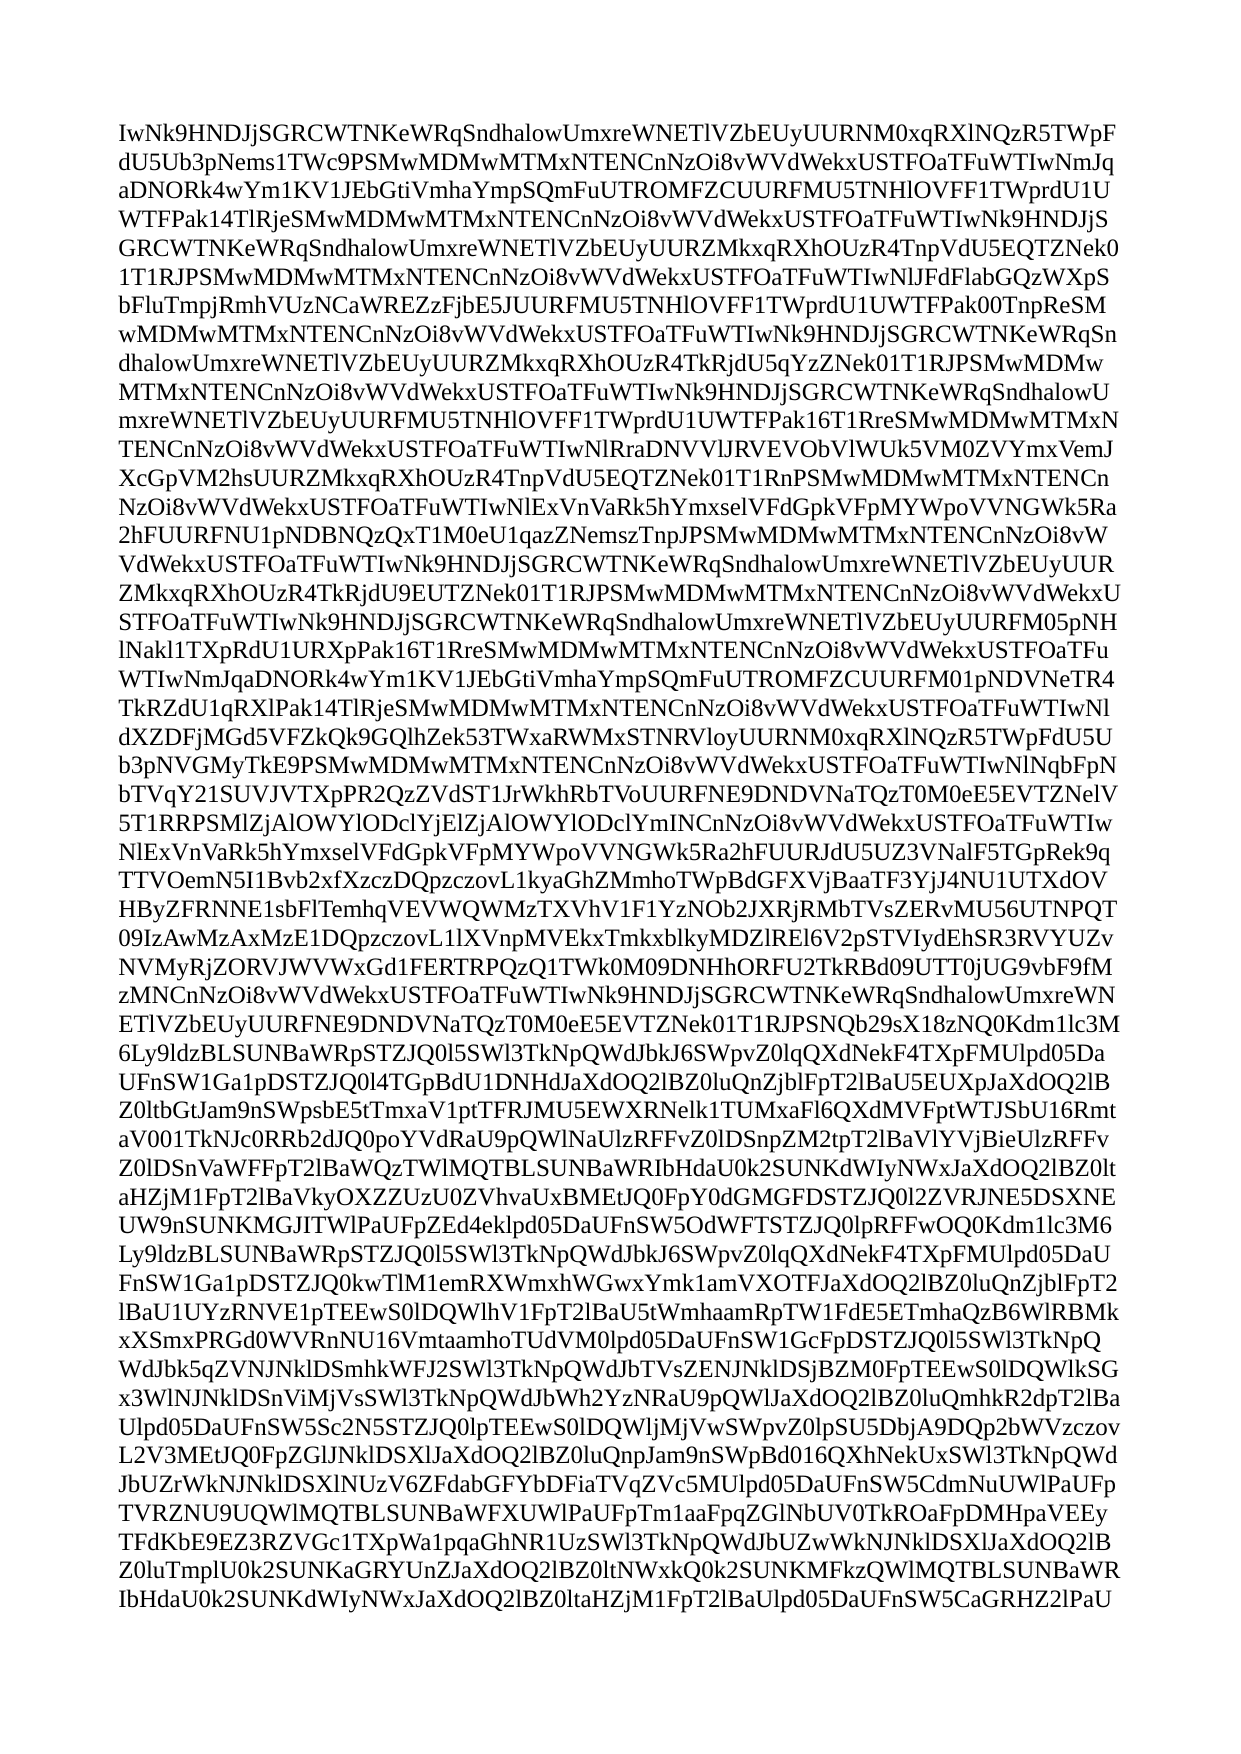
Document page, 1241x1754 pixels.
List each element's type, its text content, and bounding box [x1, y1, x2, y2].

text IwNk9HNDJjSGRCWTNKeWRqSndhalowUmxreWNETlVZbEUyUURNM0xqRXlNQzR5TWpFdU5Ub3pNems1TWc9PSMwMDMwMTMxNTENCnNzOi8vWVdWekxUSTFOaTFuWTIwNmJqaDNORk4wYm1KV1JEbGtiVmhaYmpSQmFuUTROMFZCUURFMU5TNHlOVFF1TWprdU1UWTFPak14TlRjeSMwMDMwMTMxNTENCnNzOi8vWVdWekxUSTFOaTFuWTIwNk9HNDJjSGRCWTNKeWRqSndhalowUmxreWNETlVZbEUyUURZMkxqRXhOUzR4TnpVdU5EQTZNek01T1RJPSMwMDMwMTMxNTENCnNzOi8vWVdWekxUSTFOaTFuWTIwNlJFdFlabGQzWXpSbFluTmpjRmhVUzNCaWREZzFjbE5JUURFMU5TNHlOVFF1TWprdU1UWTFPak00TnpReSMwMDMwMTMxNTENCnNzOi8vWVdWekxUSTFOaTFuWTIwNk9HNDJjSGRCWTNKeWRqSndhalowUmxreWNETlVZbEUyUURZMkxqRXhOUzR4TkRjdU5qYzZNek01T1RJPSMwMDMwMTMxNTENCnNzOi8vWVdWekxUSTFOaTFuWTIwNk9HNDJjSGRCWTNKeWRqSndhalowUmxreWNETlVZbEUyUURFMU5TNHlOVFF1TWprdU1UWTFPak16T1RreSMwMDMwMTMxNTENCnNzOi8vWVdWekxUSTFOaTFuWTIwNlRraDNVVlJRVEVObVlWUk5VM0ZVYmxVemJXcGpVM2hsUURZMkxqRXhOUzR4TnpVdU5EQTZNek01T1RnPSMwMDMwMTMxNTENCnNzOi8vWVdWekxUSTFOaTFuWTIwNlExVnVaRk5hYmxselVFdGpkVFpMYWpoVVNGWk5Ra2hFUURFNU1pNDBNQzQxT1M0eU1qazZNemszTnpJPSMwMDMwMTMxNTENCnNzOi8vWVdWekxUSTFOaTFuWTIwNk9HNDJjSGRCWTNKeWRqSndhalowUmxreWNETlVZbEUyUURZMkxqRXhOUzR4TkRjdU9EUTZNek01T1RJPSMwMDMwMTMxNTENCnNzOi8vWVdWekxUSTFOaTFuWTIwNk9HNDJjSGRCWTNKeWRqSndhalowUmxreWNETlVZbEUyUURFM05pNHlNakl1TXpRdU1URXpPak16T1RreSMwMDMwMTMxNTENCnNzOi8vWVdWekxUSTFOaTFuWTIwNmJqaDNORk4wYm1KV1JEbGtiVmhaYmpSQmFuUTROMFZCUURFM01pNDVNeTR4TkRZdU1qRXlPak14TlRjeSMwMDMwMTMxNTENCnNzOi8vWVdWekxUSTFOaTFuWTIwNldXZDFjMGd5VFZkQk9GQlhZek53TWxaRWMxSTNRVloyUURNM0xqRXlNQzR5TWpFdU5Ub3pNVGMyTkE9PSMwMDMwMTMxNTENCnNzOi8vWVdWekxUSTFOaTFuWTIwNlNqbFpNbTVqY21SUVJVTXpPR2QzZVdST1JrWkhRbTVoUURFNE9DNDVNaTQzT0M0eE5EVTZNelV5T1RRPSMlZjAlOWYlODclYjElZjAlOWYlODclYmINCnNzOi8vWVdWekxUSTFOaTFuWTIwNlExVnVaRk5hYmxselVFdGpkVFpMYWpoVVNGWk5Ra2hFUURJdU5UZ3VNalF5TGpRek9qTTVOemN5I1Bvb2xfXzczDQpzczovL1kyaGhZMmhoTWpBdGFXVjBaaTF3YjJ4NU1UTXdOVHByZFRNNE1sbFlTemhqVEVWQWMzTXVhV1F1YzNOb2JXRjRMbTVsZERvMU56UTNPQT09IzAwMzAxMzE1DQpzczovL1lXVnpMVEkxTmkxblkyMDZlREl6V2pSTVIydEhSR3RVYUZvNVMyRjZORVJWVWxGd1FERTRPQzQ1TWk0M09DNHhORFU2TkRBd09UTT0jUG9vbF9fMzMNCnNzOi8vWVdWekxUSTFOaTFuWTIwNk9HNDJjSGRCWTNKeWRqSndhalowUmxreWNETlVZbEUyUURFNE9DNDVNaTQzT0M0eE5EVTZNek01T1RJPSNQb29sX18zNQ0Kdm1lc3M6Ly9ldzBLSUNBaWRpSTZJQ0l5SWl3TkNpQWdJbkJ6SWpvZ0lqQXdNekF4TXpFMUlpd05DaUFnSW1Ga1pDSTZJQ0l4TGpBdU1DNHdJaXdOQ2lBZ0luQnZjblFpT2lBaU5EUXpJaXdOQ2lBZ0ltbGtJam9nSWpsbE5tTmxaV1ptTFRJMU5EWXRNelk1TUMxaFl6QXdMVFptWTJSbU16RmtaV001TkNJc0RRb2dJQ0poYVdRaU9pQWlNaUlzRFFvZ0lDSnpZM2tpT2lBaVlYVjBieUlzRFFvZ0lDSnVaWFFpT2lBaWQzTWlMQTBLSUNBaWRIbHdaU0k2SUNKdWIyNWxJaXdOQ2lBZ0ltaHZjM1FpT2lBaVkyOXZZUzU0ZVhvaUxBMEtJQ0FpY0dGMGFDSTZJQ0l2ZVRJNE5DSXNEUW9nSUNKMGJITWlPaUFpZEd4eklpd05DaUFnSW5OdWFTSTZJQ0lpRFFwOQ0Kdm1lc3M6Ly9ldzBLSUNBaWRpSTZJQ0l5SWl3TkNpQWdJbkJ6SWpvZ0lqQXdNekF4TXpFMUlpd05DaUFnSW1Ga1pDSTZJQ0kwTlM1emRXWmxhWGwxYmk1amVXOTFJaXdOQ2lBZ0luQnZjblFpT2lBaU1UYzRNVE1pTEEwS0lDQWlhV1FpT2lBaU5tWmhaamRpTW1FdE5ETmhaQzB6WlRBMkxXSmxPRGd0WVRnNU16VmtaamhoTUdVM0lpd05DaUFnSW1GcFpDSTZJQ0l5SWl3TkNpQWdJbk5qZVNJNklDSmhkWFJ2SWl3TkNpQWdJbTVsZENJNklDSjBZM0FpTEEwS0lDQWlkSGx3WlNJNklDSnViMjVsSWl3TkNpQWdJbWh2YzNRaU9pQWlJaXdOQ2lBZ0luQmhkR2dpT2lBaUlpd05DaUFnSW5Sc2N5STZJQ0lpTEEwS0lDQWljMjVwSWpvZ0lpSU5DbjA9DQp2bWVzczovL2V3MEtJQ0FpZGlJNklDSXlJaXdOQ2lBZ0luQnpJam9nSWpBd016QXhNekUxSWl3TkNpQWdJbUZrWkNJNklDSXlNUzV6ZFdabGFYbDFiaTVqZVc5MUlpd05DaUFnSW5CdmNuUWlPaUFpTVRZNU9UQWlMQTBLSUNBaWFXUWlPaUFpTm1aaFpqZGlNbUV0TkROaFpDMHpaVEEyTFdKbE9EZ3RZVGc1TXpWa1pqaGhNR1UzSWl3TkNpQWdJbUZwWkNJNklDSXlJaXdOQ2lBZ0luTmplU0k2SUNKaGRYUnZJaXdOQ2lBZ0ltNWxkQ0k2SUNKMFkzQWlMQTBLSUNBaWRIbHdaU0k2SUNKdWIyNWxJaXdOQ2lBZ0ltaHZjM1FpT2lBaUlpd05DaUFnSW5CaGRHZ2lPaU [118, 118, 1122, 1613]
